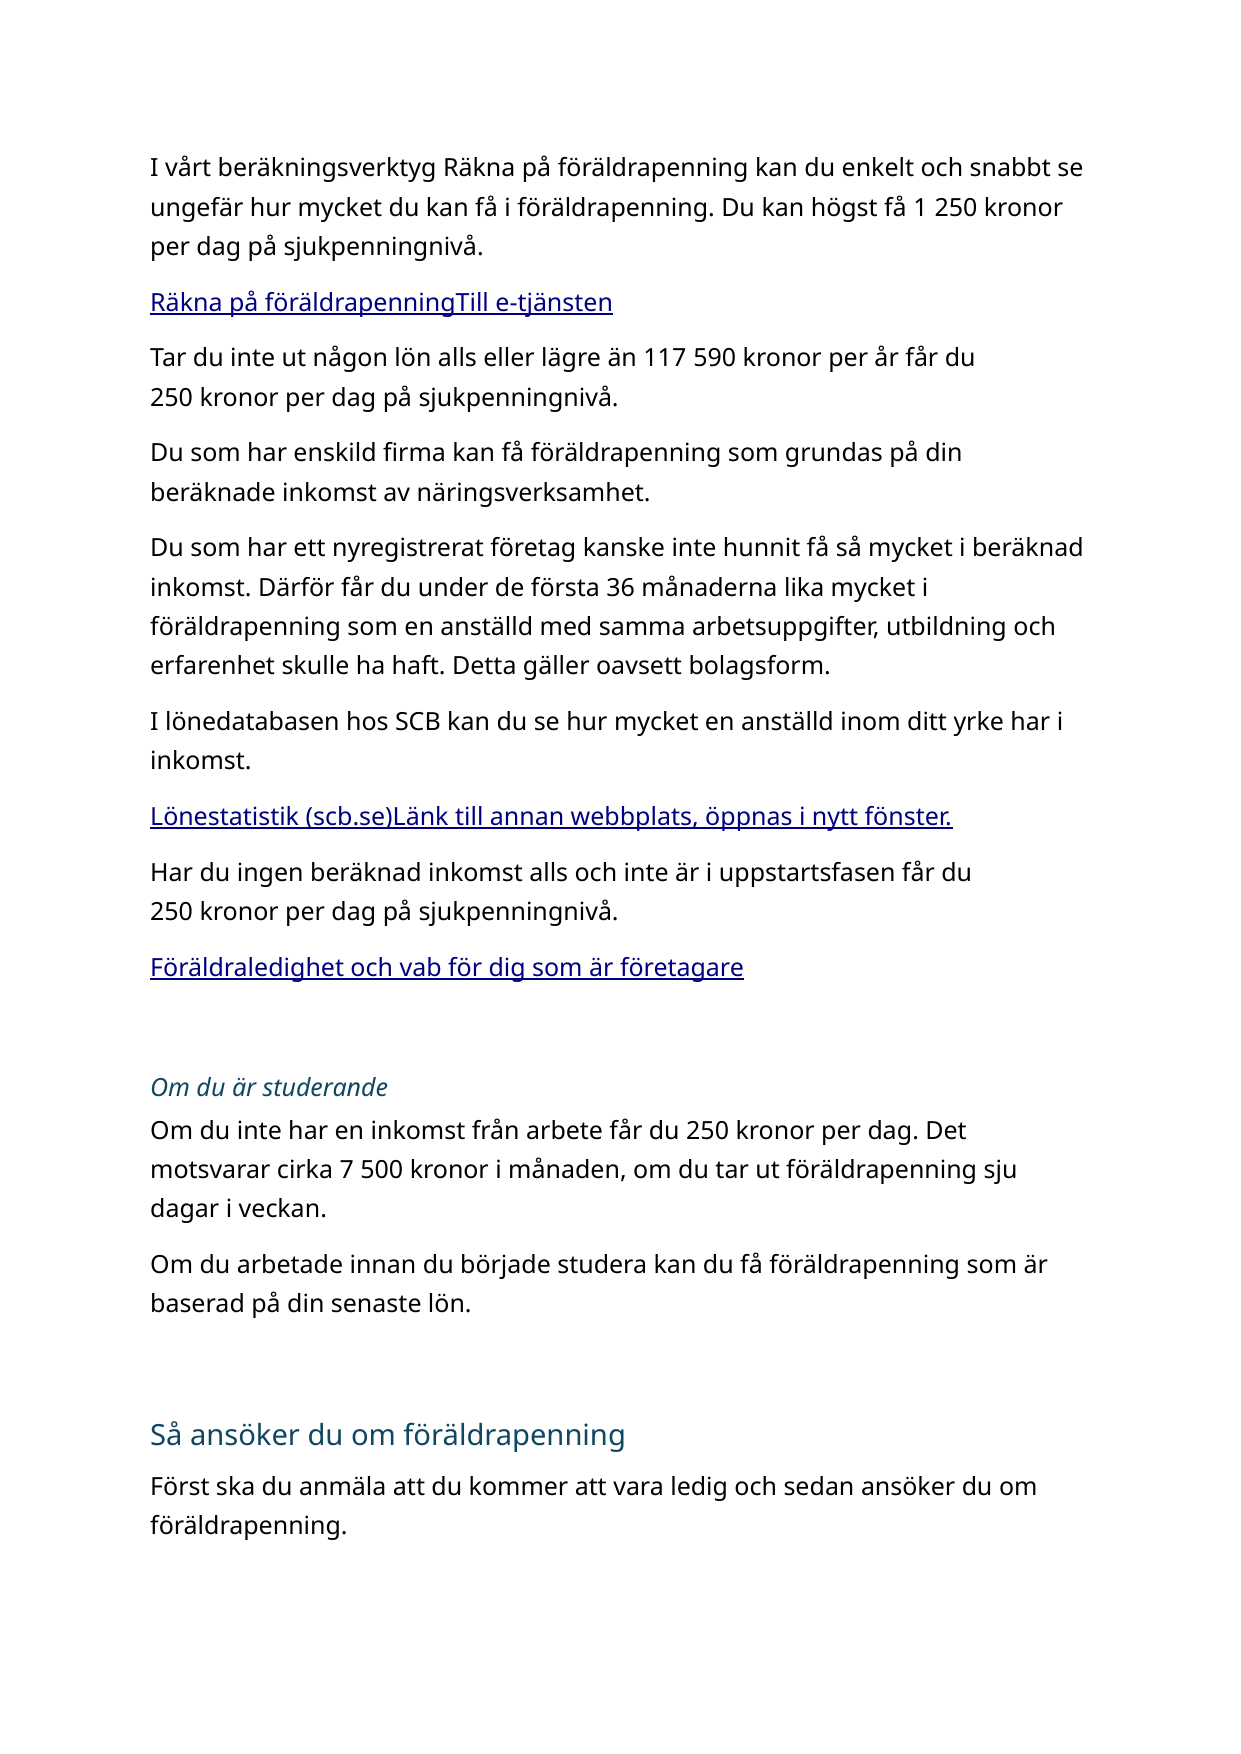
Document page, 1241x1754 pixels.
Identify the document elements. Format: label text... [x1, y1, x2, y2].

text Om du inte har en inkomst från arbete får du 250 kronor per dag. Det motsvarar cirka 7 500 kronor i månaden, om du tar ut föräldrapenning sju dagar i veckan. [150, 1112, 1090, 1225]
subtitle Så ansöker du om föräldrapenning [150, 1414, 1090, 1454]
text Föräldraledighet och vab för dig som är företagare [150, 949, 1090, 983]
text Tar du inte ut någon lön alls eller lägre än 117 590 kronor per år får du 250 kronor per dag på sjukpenningnivå. [150, 340, 1090, 413]
text Lönestatistik (scb.se)Länk till annan webbplats, öppnas i nytt fönster. [150, 798, 1090, 832]
text Först ska du anmäla att du kommer att vara ledig och sedan ansöker du om föräldrapenning. [150, 1468, 1090, 1541]
text Har du ingen beräknad inkomst alls och inte är i uppstartsfasen får du 250 kronor per dag på sjukpenningnivå. [150, 854, 1090, 927]
text Du som har ett nyregistrerat företag kanske inte hunnit få så mycket i beräknad inkomst. Därför får du under de första 36 månaderna lika mycket i föräldrapenning som en anställd med samma arbetsuppgifter, utbildning och erfarenhet skulle ha haft. Detta gäller oavsett bolagsform. [150, 530, 1090, 682]
text I vårt beräkningsverktyg Räkna på föräldrapenning kan du enkelt och snabbt se ungefär hur mycket du kan få i föräldrapenning. Du kan högst få 1 250 kronor per dag på sjukpenningnivå. [150, 150, 1090, 262]
subtitle Om du är studerande [150, 1069, 1090, 1103]
text I lönedatabasen hos SCB kan du se hur mycket en anställd inom ditt yrke har i inkomst. [150, 703, 1090, 777]
text Om du arbetade innan du började studera kan du få föräldrapenning som är baserad på din senaste lön. [150, 1247, 1090, 1320]
text Räkna på föräldrapenningTill e-tjänsten [150, 284, 1090, 318]
text Du som har enskild firma kan få föräldrapenning som grundas på din beräknade inkomst av näringsverksamhet. [150, 435, 1090, 508]
